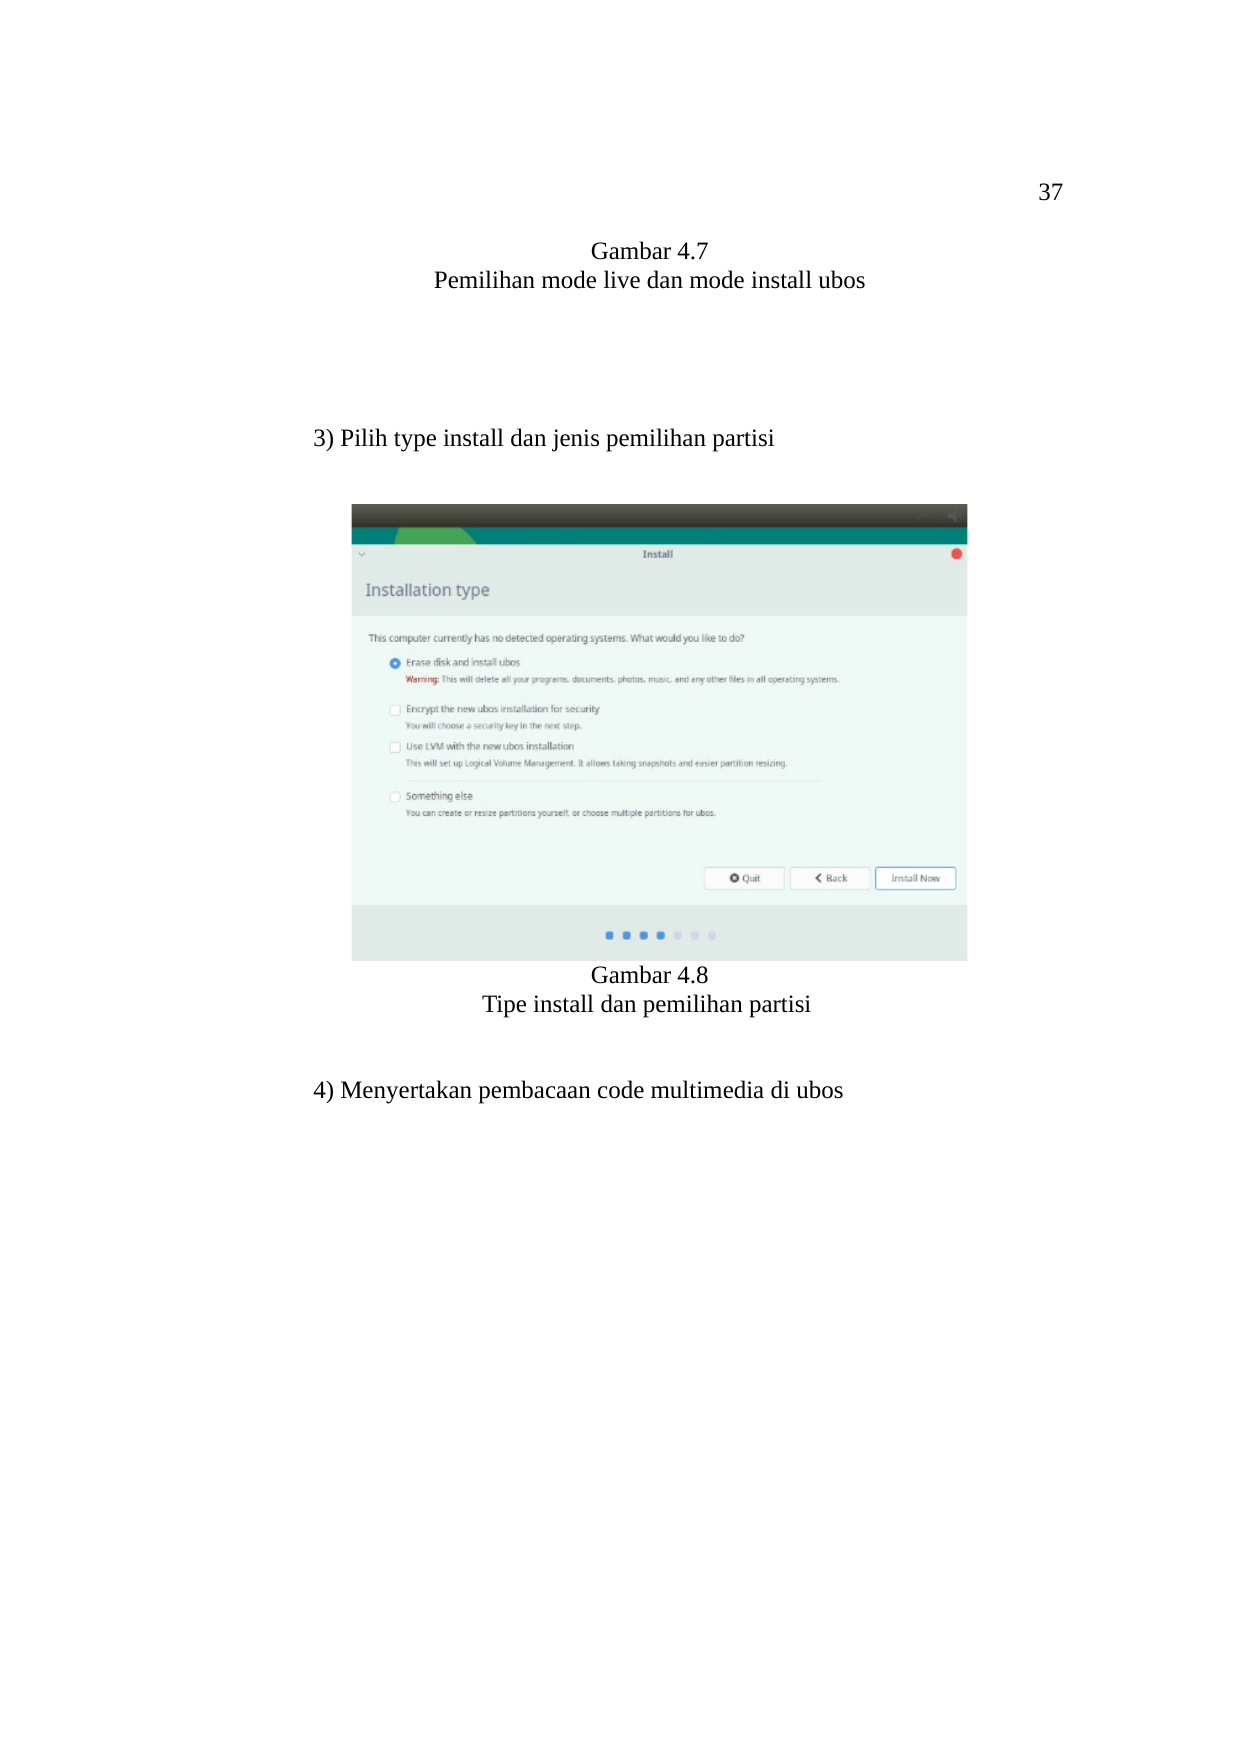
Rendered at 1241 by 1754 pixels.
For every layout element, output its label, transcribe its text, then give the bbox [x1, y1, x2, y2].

text Tipe install dan pemilihan partisi [236, 989, 1063, 1018]
text Gambar 4.7 [236, 236, 1063, 265]
text Pemilihan mode live dan mode install ubos [236, 265, 1063, 294]
picture [351, 504, 968, 961]
text Gambar 4.8 [236, 509, 1063, 989]
text 4) Menyertakan pembacaan code multimedia di ubos [313, 1075, 1063, 1104]
text 3) Pilih type install dan jenis pemilihan partisi [313, 423, 1063, 452]
